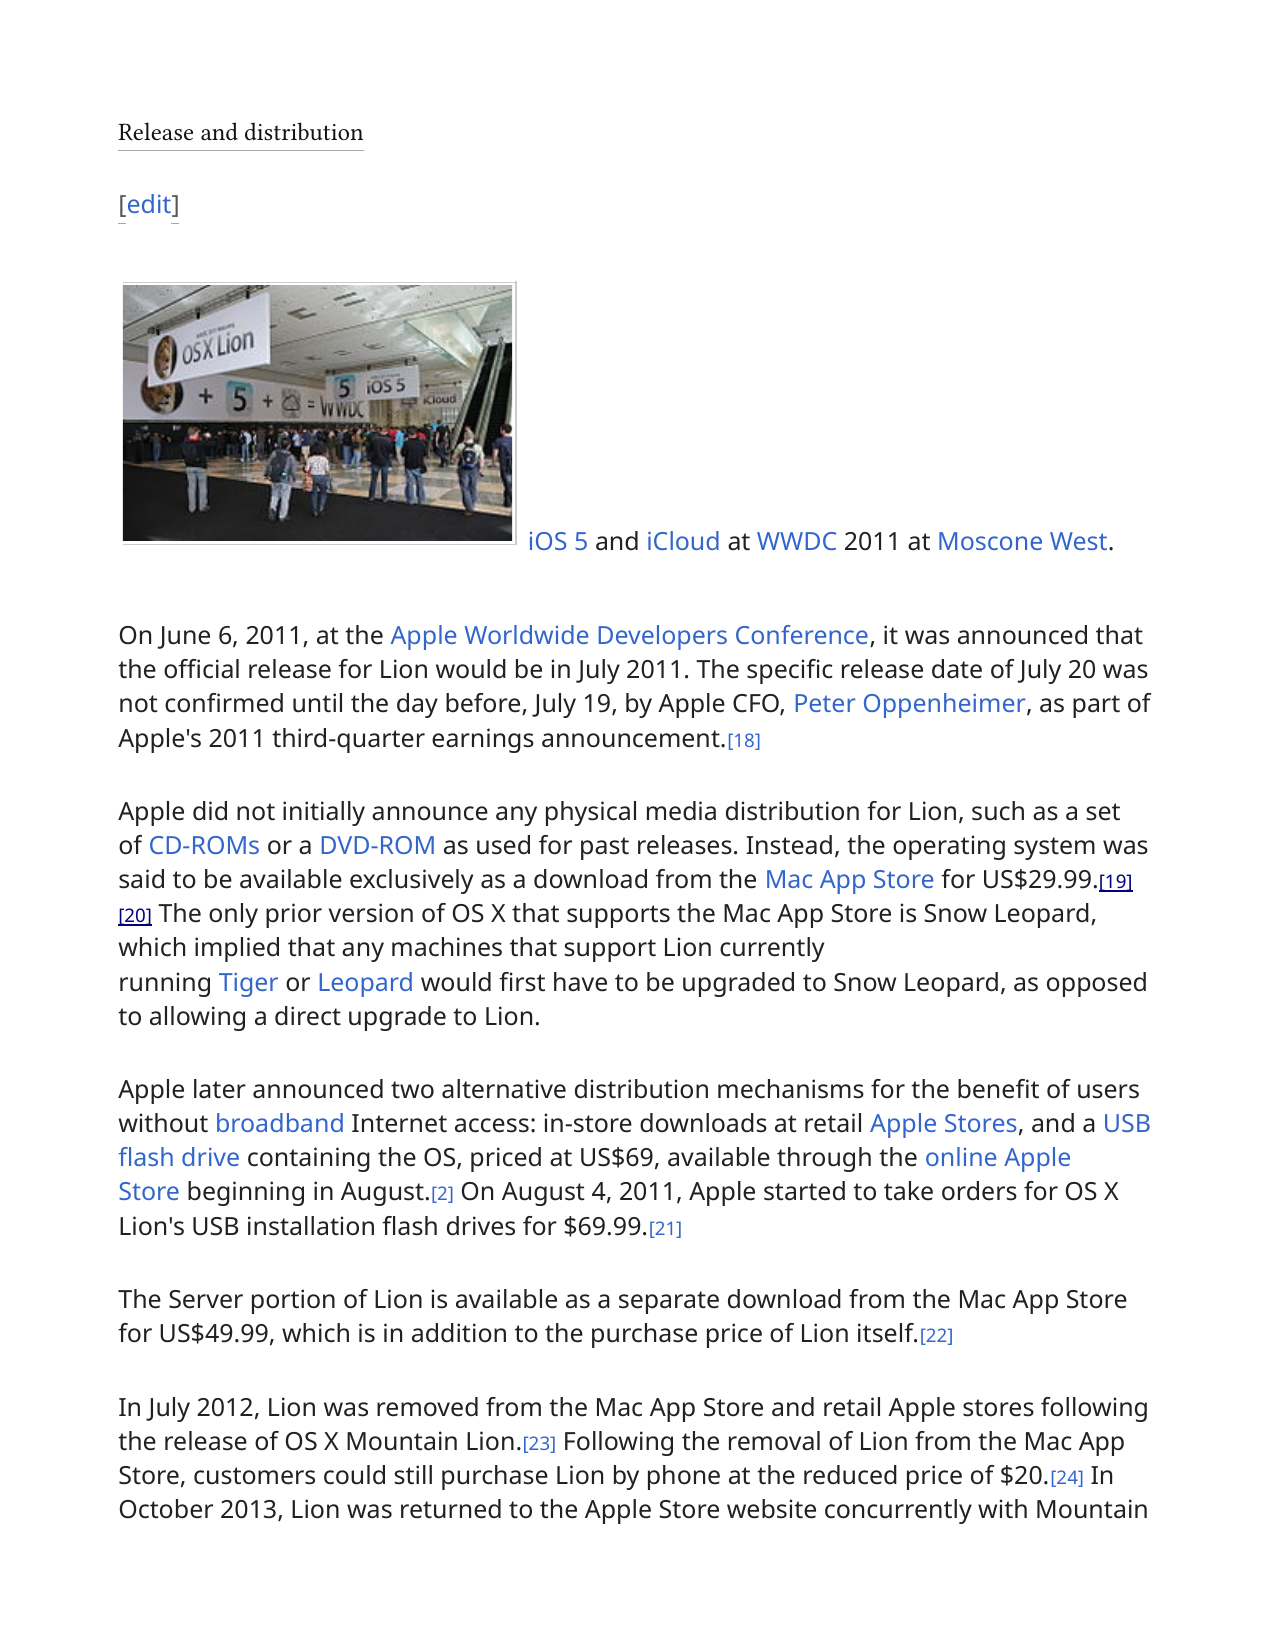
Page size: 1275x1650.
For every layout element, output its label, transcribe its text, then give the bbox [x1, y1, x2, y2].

text The Server portion of Lion is available as a separate download from the Mac App Store for US$49.99, which is in addition to the purchase price of Lion itself.[22] [118, 1282, 1157, 1350]
text Apple did not initially announce any physical media distribution for Lion, such as a set of CD-ROMs or a DVD-ROM as used for past releases. Instead, the operating system was said to be available exclusively as a download from the Mac App Store for US$29.99.[19][20] The only prior version of OS X that supports the Mac App Store is Snow Leopard, which implied that any machines that support Lion currently running Tiger or Leopard would first have to be upgraded to Snow Leopard, as opposed to allowing a direct upgrade to Lion. [118, 794, 1157, 1032]
text iOS 5 and iCloud at WWDC 2011 at Moscone West. [118, 277, 1157, 557]
text Apple later announced two alternative distribution mechanisms for the benefit of users without broadband Internet access: in-store downloads at retail Apple Stores, and a USB flash drive containing the OS, priced at US$69, available through the online Apple Store beginning in August.[2] On August 4, 2011, Apple started to take orders for OS X Lion's USB installation flash drives for $69.99.[21] [118, 1072, 1157, 1242]
text On June 6, 2011, at the Apple Worldwide Developers Conference, it was announced that the official release for Lion would be in July 2011. The specific release date of July 20 was not confirmed until the day before, July 19, by Apple CFO, Peter Oppenheimer, as part of Apple's 2011 third-quarter earnings announcement.[18] [118, 618, 1157, 754]
picture [122, 285, 513, 541]
subtitle Release and distribution [118, 118, 1157, 150]
text In July 2012, Lion was removed from the Mac App Store and retail Apple stores following the release of OS X Mountain Lion.[23] Following the removal of Lion from the Mac App Store, customers could still purchase Lion by phone at the reduced price of $20.[24] In October 2013, Lion was returned to the Apple Store website concurrently with Mountain [118, 1389, 1157, 1526]
text [edit] [118, 186, 1157, 223]
